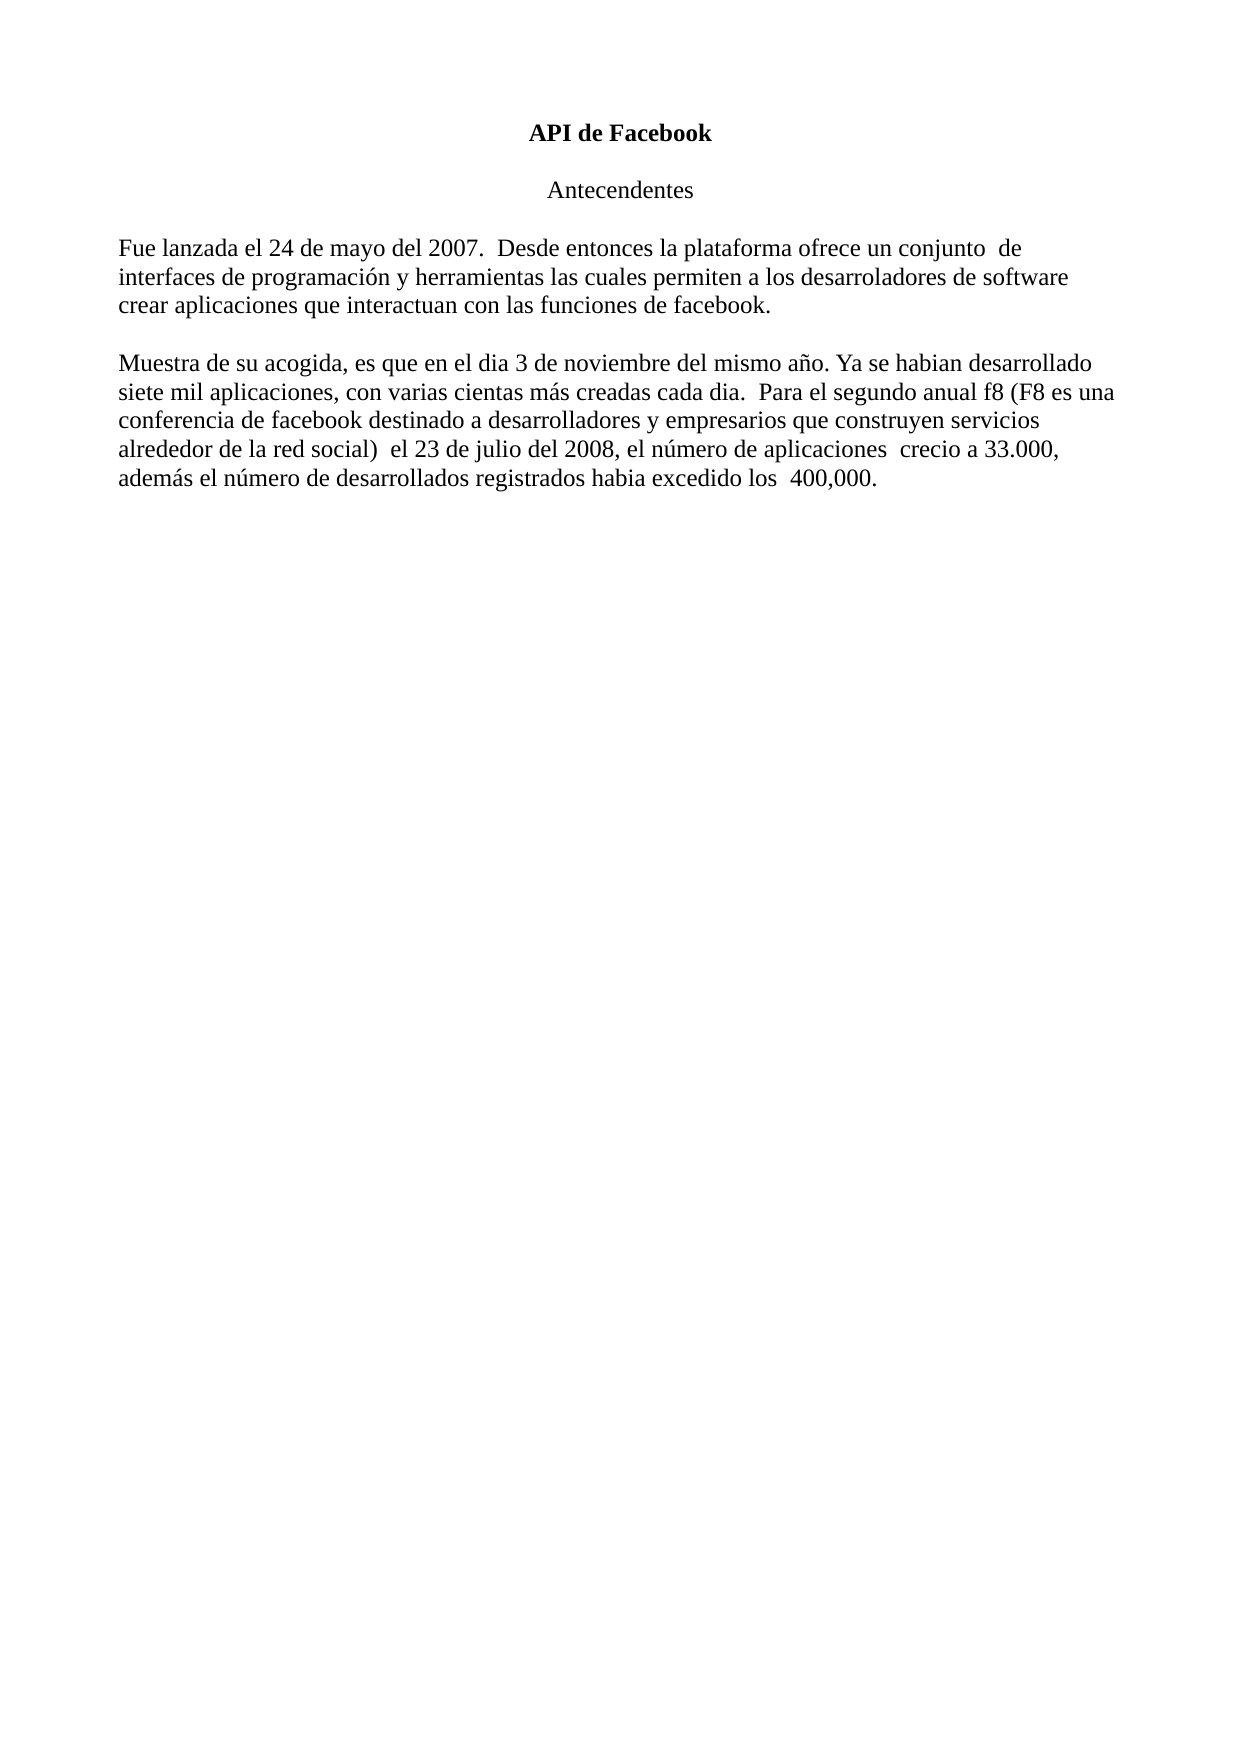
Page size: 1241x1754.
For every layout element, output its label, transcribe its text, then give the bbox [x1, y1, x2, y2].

text Fue lanzada el 24 de mayo del 2007. Desde entonces la plataforma ofrece un conjunto de interfaces de programación y herramientas las cuales permiten a los desarroladores de software crear aplicaciones que interactuan con las funciones de facebook. [118, 233, 1122, 319]
text Muestra de su acogida, es que en el dia 3 de noviembre del mismo año. Ya se habian desarrollado siete mil aplicaciones, con varias cientas más creadas cada dia. Para el segundo anual f8 (F8 es una conferencia de facebook destinado a desarrolladores y empresarios que construyen servicios alrededor de la red social) el 23 de julio del 2008, el número de aplicaciones crecio a 33.000, además el número de desarrollados registrados habia excedido los 400,000. [118, 348, 1122, 492]
text API de Facebook [118, 118, 1122, 147]
text Antecendentes [118, 176, 1122, 204]
